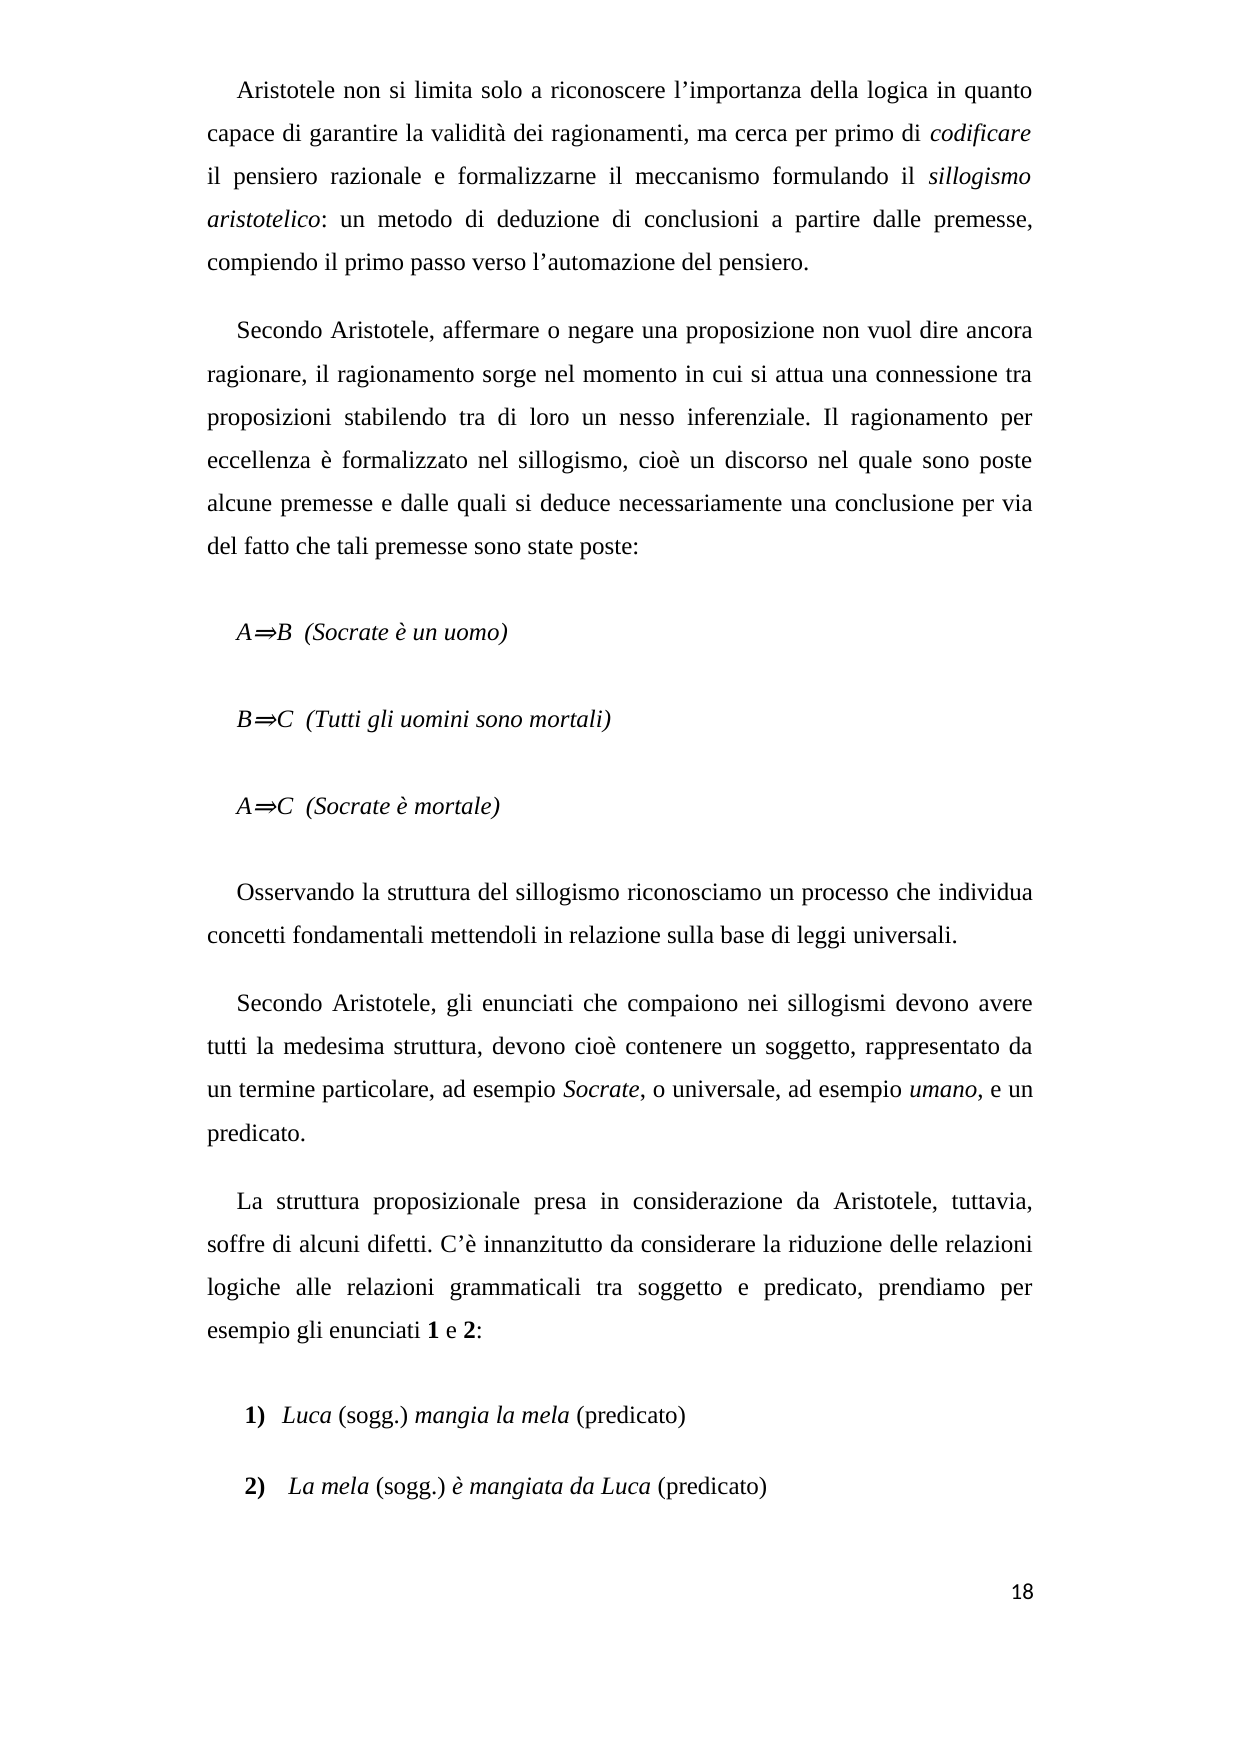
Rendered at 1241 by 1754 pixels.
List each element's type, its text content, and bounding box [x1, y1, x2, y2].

text Secondo Aristotele, gli enunciati che compaiono nei sillogismi devono avere tutti la medesima struttura, devono cioè contenere un soggetto, rappresentato da un termine particolare, ad esempio Socrate, o universale, ad esempio umano, e un predicato. [207, 988, 1033, 1146]
text Aristotele non si limita solo a riconoscere l’importanza della logica in quanto capace di garantire la validità dei ragionamenti, ma cerca per primo di codificare il pensiero razionale e formalizzarne il meccanismo formulando il sillogismo aristotelico: un metodo di deduzione di conclusioni a partire dalle premesse, compiendo il primo passo verso l’automazione del pensiero. [207, 75, 1033, 276]
list La mela (sogg.) è mangiata da Luca (predicato) [244, 1471, 1033, 1500]
text A⇒C (Socrate è mortale) [207, 790, 1033, 820]
text B⇒C (Tutti gli uomini sono mortali) [207, 703, 1033, 733]
text La struttura proposizionale presa in considerazione da Aristotele, tuttavia, soffre di alcuni difetti. C’è innanzitutto da considerare la riduzione delle relazioni logiche alle relazioni grammaticali tra soggetto e predicato, prendiamo per esempio gli enunciati 1 e 2: [207, 1186, 1033, 1344]
text A⇒B (Socrate è un uomo) [207, 616, 1033, 646]
text Osservando la struttura del sillogismo riconosciamo un processo che individua concetti fondamentali mettendoli in relazione sulla base di leggi universali. [207, 877, 1033, 949]
text Secondo Aristotele, affermare o negare una proposizione non vuol dire ancora ragionare, il ragionamento sorge nel momento in cui si attua una connessione tra proposizioni stabilendo tra di loro un nesso inferenziale. Il ragionamento per eccellenza è formalizzato nel sillogismo, cioè un discorso nel quale sono poste alcune premesse e dalle quali si deduce necessariamente una conclusione per via del fatto che tali premesse sono state poste: [207, 316, 1033, 560]
list Luca (sogg.) mangia la mela (predicato) [244, 1400, 1033, 1429]
